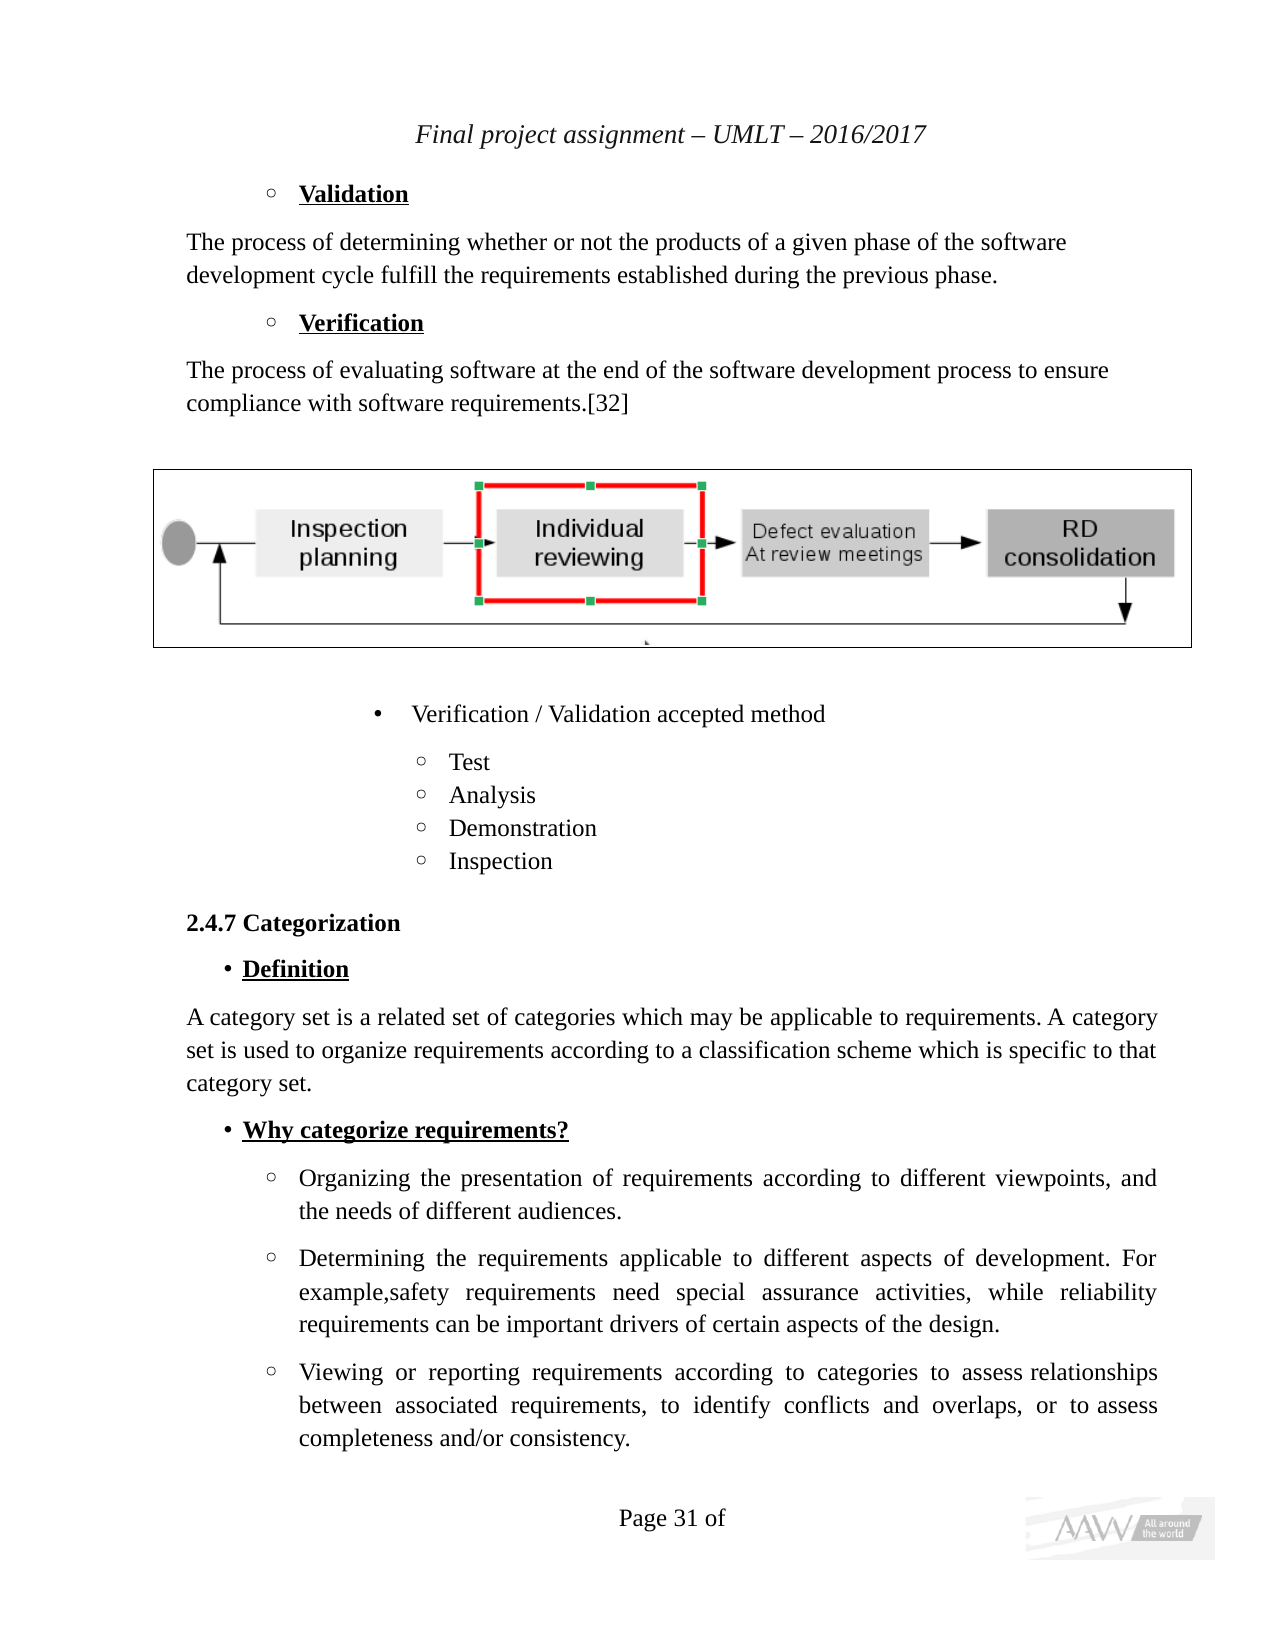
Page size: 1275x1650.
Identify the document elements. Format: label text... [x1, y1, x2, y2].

picture [155, 472, 1189, 645]
list Definition [223, 954, 1158, 983]
list Verification / Validation accepted method [373, 699, 1158, 728]
text The process of evaluating software at the end of the software development process to ensure compliance with software requirements.[32] [186, 355, 1158, 450]
text A category set is a related set of categories which may be applicable to requirements. A category set is used to organize requirements according to a classification scheme which is specific to that category set. [186, 1002, 1158, 1096]
list Organizing the presentation of requirements according to different viewpoints, and the needs of different audiences. [261, 1163, 1158, 1225]
list Verification [261, 308, 1158, 337]
list Analysis [411, 780, 1158, 809]
text The process of determining whether or not the products of a given phase of the software development cycle fulfill the requirements established during the previous phase. [186, 227, 1158, 288]
list Viewing or reporting requirements according to categories to assess relationships between associated requirements, to identify conflicts and overlaps, or to assess completeness and/or consistency. [261, 1357, 1158, 1452]
subtitle 2.4.7 Categorization [186, 908, 1158, 937]
list Demonstration [411, 813, 1158, 842]
list Validation [261, 179, 1158, 207]
picture [1025, 1497, 1215, 1560]
list Determining the requirements applicable to different aspects of development. For example,safety requirements need special assurance activities, while reliability requirements can be important drivers of certain aspects of the design. [261, 1243, 1158, 1338]
list Why categorize requirements? [223, 1115, 1158, 1144]
list Inspection [411, 846, 1158, 875]
list Test [411, 747, 1158, 776]
